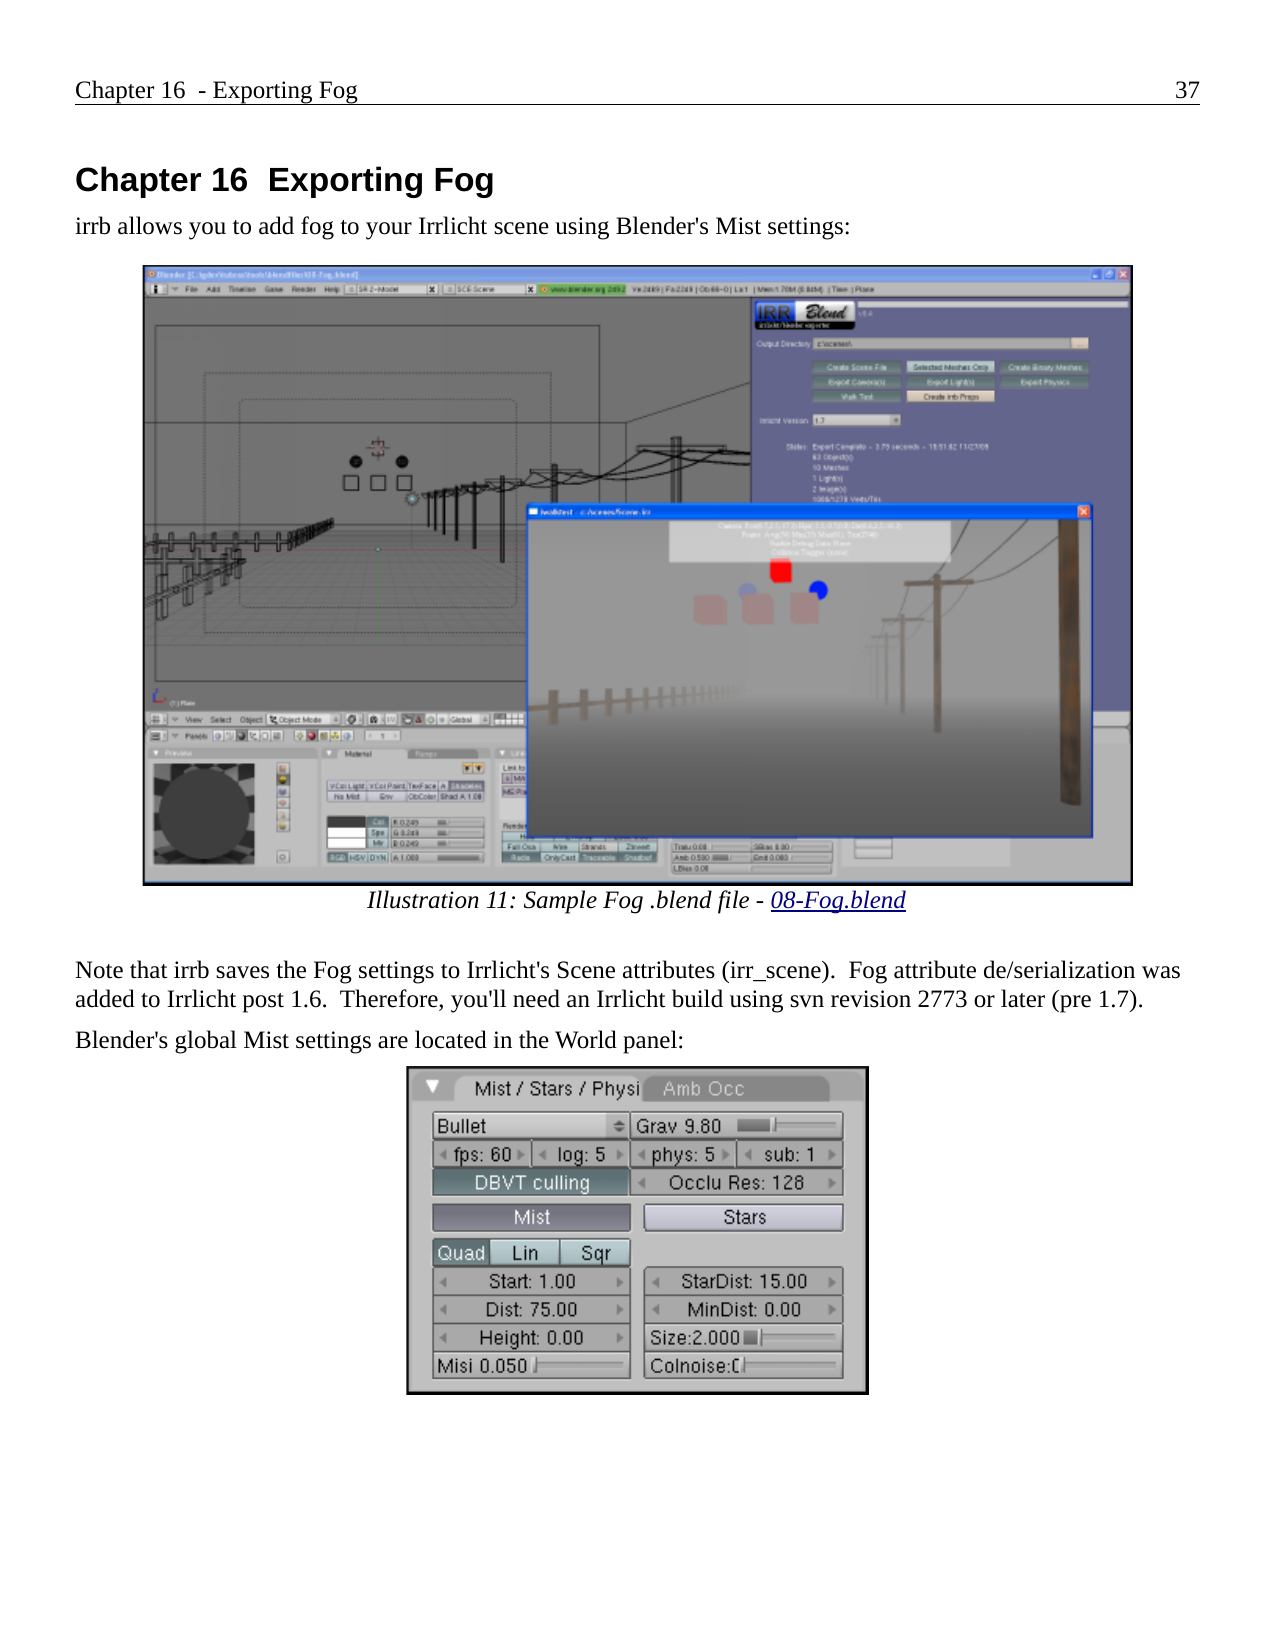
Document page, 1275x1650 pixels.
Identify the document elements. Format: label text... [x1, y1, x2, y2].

picture [142, 265, 1133, 886]
subtitle Exporting Fog [75, 160, 1200, 199]
text irrb allows you to add fog to your Irrlicht scene using Blender's Mist settings: [75, 211, 1200, 240]
picture [406, 1066, 869, 1395]
text Illustration 11: Sample Fog .blend file - 08-Fog.blend [142, 886, 1133, 914]
text Blender's global Mist settings are located in the World panel: [75, 1025, 1200, 1054]
text Note that irrb saves the Fog settings to Irrlicht's Scene attributes (irr_scene). Fog attribute de/serialization was added to Irrlicht post 1.6. Therefore, you'll need an Irrlicht build using svn revision 2773 or later (pre 1.7). [75, 955, 1200, 1013]
